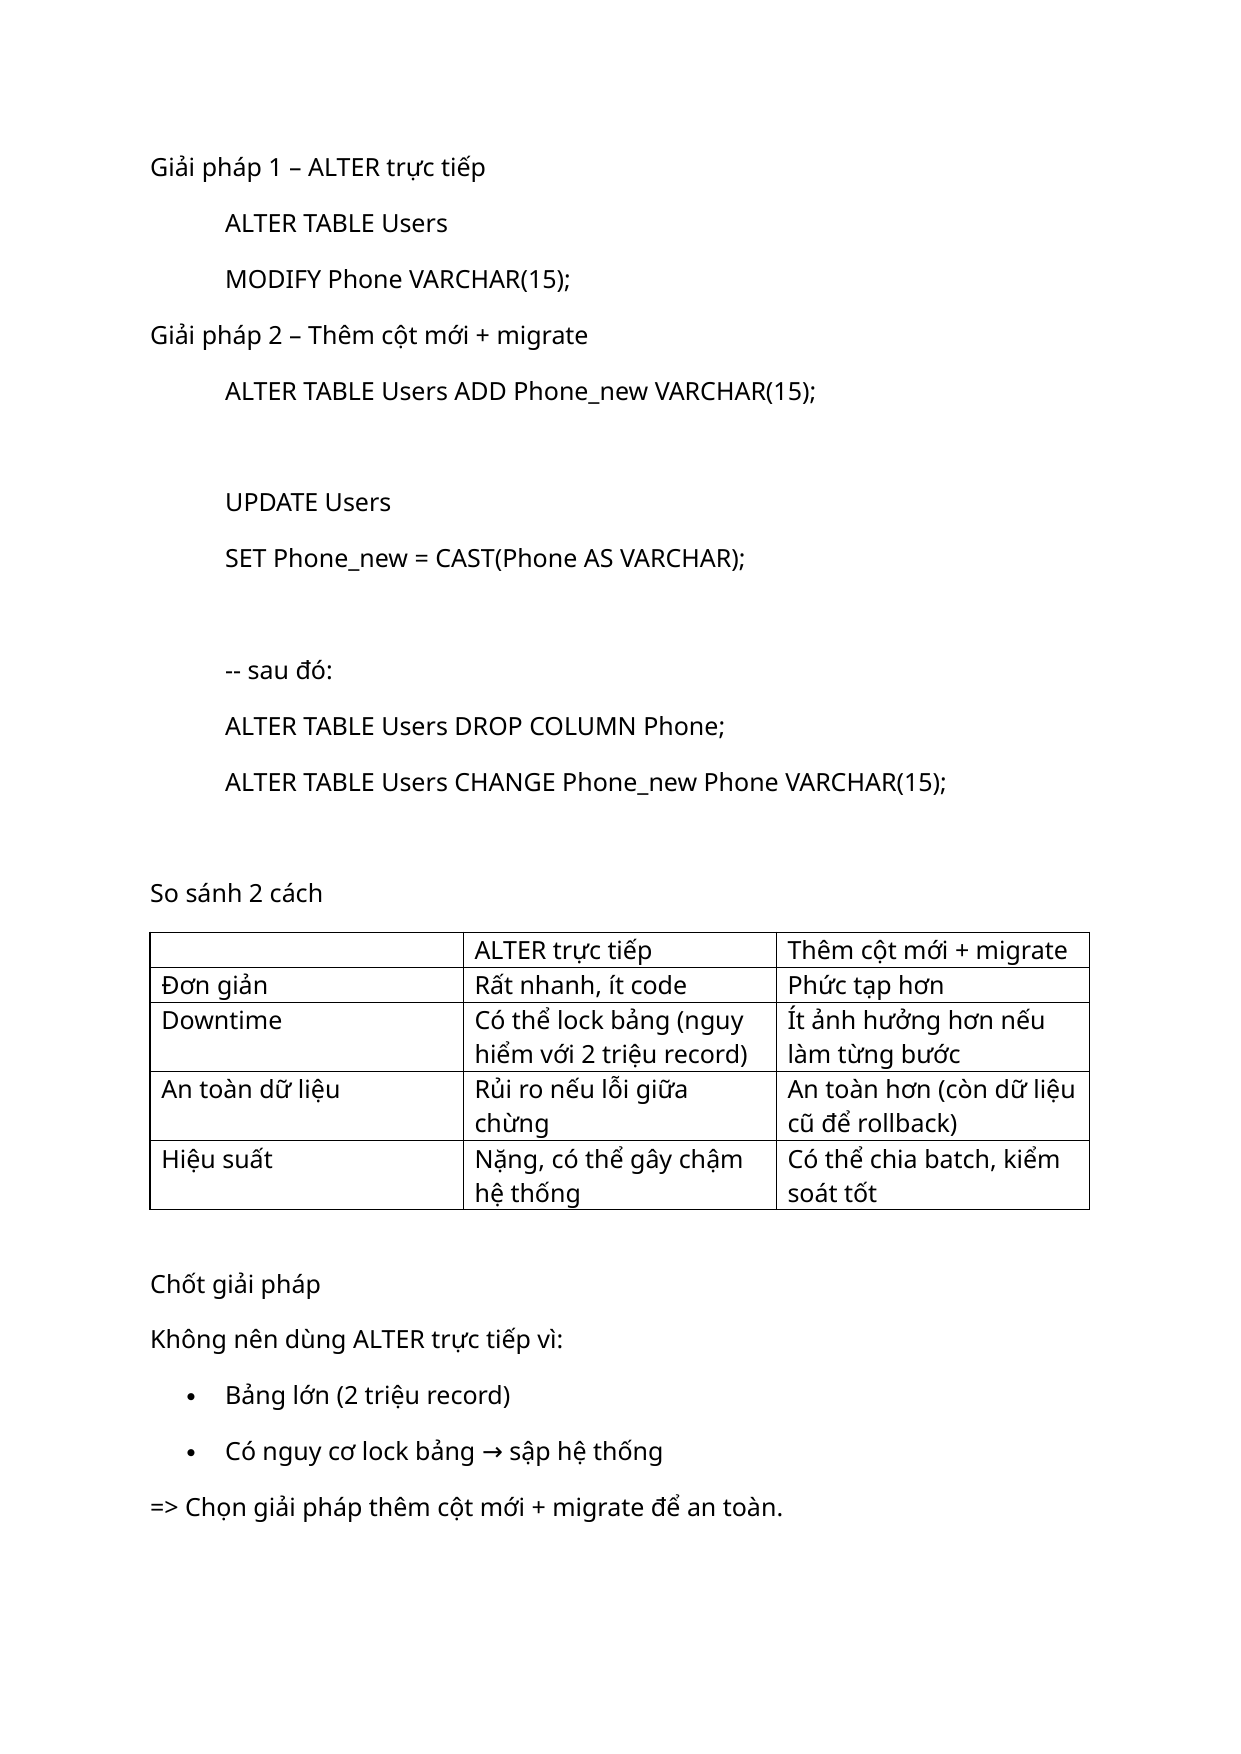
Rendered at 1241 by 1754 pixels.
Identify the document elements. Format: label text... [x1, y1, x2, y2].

table_cell Phức tạp hơn [777, 968, 1089, 1002]
text -- sau đó: [225, 652, 1090, 687]
text ALTER TABLE Users [225, 206, 1090, 240]
text Chốt giải pháp [150, 1266, 1090, 1300]
table_cell Downtime [151, 1003, 463, 1071]
table_cell Nặng, có thể gây chậm hệ thống [464, 1141, 776, 1209]
table_cell Có thể chia batch, kiểm soát tốt [777, 1141, 1089, 1209]
table_cell An toàn hơn (còn dữ liệu cũ để rollback) [777, 1072, 1089, 1140]
text => Chọn giải pháp thêm cột mới + migrate để an toàn. [150, 1489, 1090, 1524]
table_cell Hiệu suất [151, 1141, 463, 1209]
text Giải pháp 1 – ALTER trực tiếp [150, 150, 1090, 184]
text So sánh 2 cách [150, 876, 1090, 910]
table_cell An toàn dữ liệu [151, 1072, 463, 1140]
text Không nên dùng ALTER trực tiếp vì: [150, 1322, 1090, 1356]
table_cell Rất nhanh, ít code [464, 968, 776, 1002]
table_cell Có thể lock bảng (nguy hiểm với 2 triệu record) [464, 1003, 776, 1071]
text ALTER TABLE Users ADD Phone_new VARCHAR(15); [225, 373, 1090, 407]
table_header [151, 933, 463, 967]
text ALTER TABLE Users CHANGE Phone_new Phone VARCHAR(15); [225, 764, 1090, 798]
list Bảng lớn (2 triệu record) [187, 1378, 1090, 1412]
text ALTER TABLE Users DROP COLUMN Phone; [225, 708, 1090, 742]
text UPDATE Users [225, 485, 1090, 519]
table_header ALTER trực tiếp [464, 933, 776, 967]
table_cell Ít ảnh hưởng hơn nếu làm từng bước [777, 1003, 1089, 1071]
text SET Phone_new = CAST(Phone AS VARCHAR); [225, 541, 1090, 575]
table_cell Đơn giản [151, 968, 463, 1002]
table_header Thêm cột mới + migrate [777, 933, 1089, 967]
table_cell Rủi ro nếu lỗi giữa chừng [464, 1072, 776, 1140]
text Giải pháp 2 – Thêm cột mới + migrate [150, 317, 1090, 352]
list Có nguy cơ lock bảng → sập hệ thống [187, 1434, 1090, 1468]
text MODIFY Phone VARCHAR(15); [225, 262, 1090, 296]
